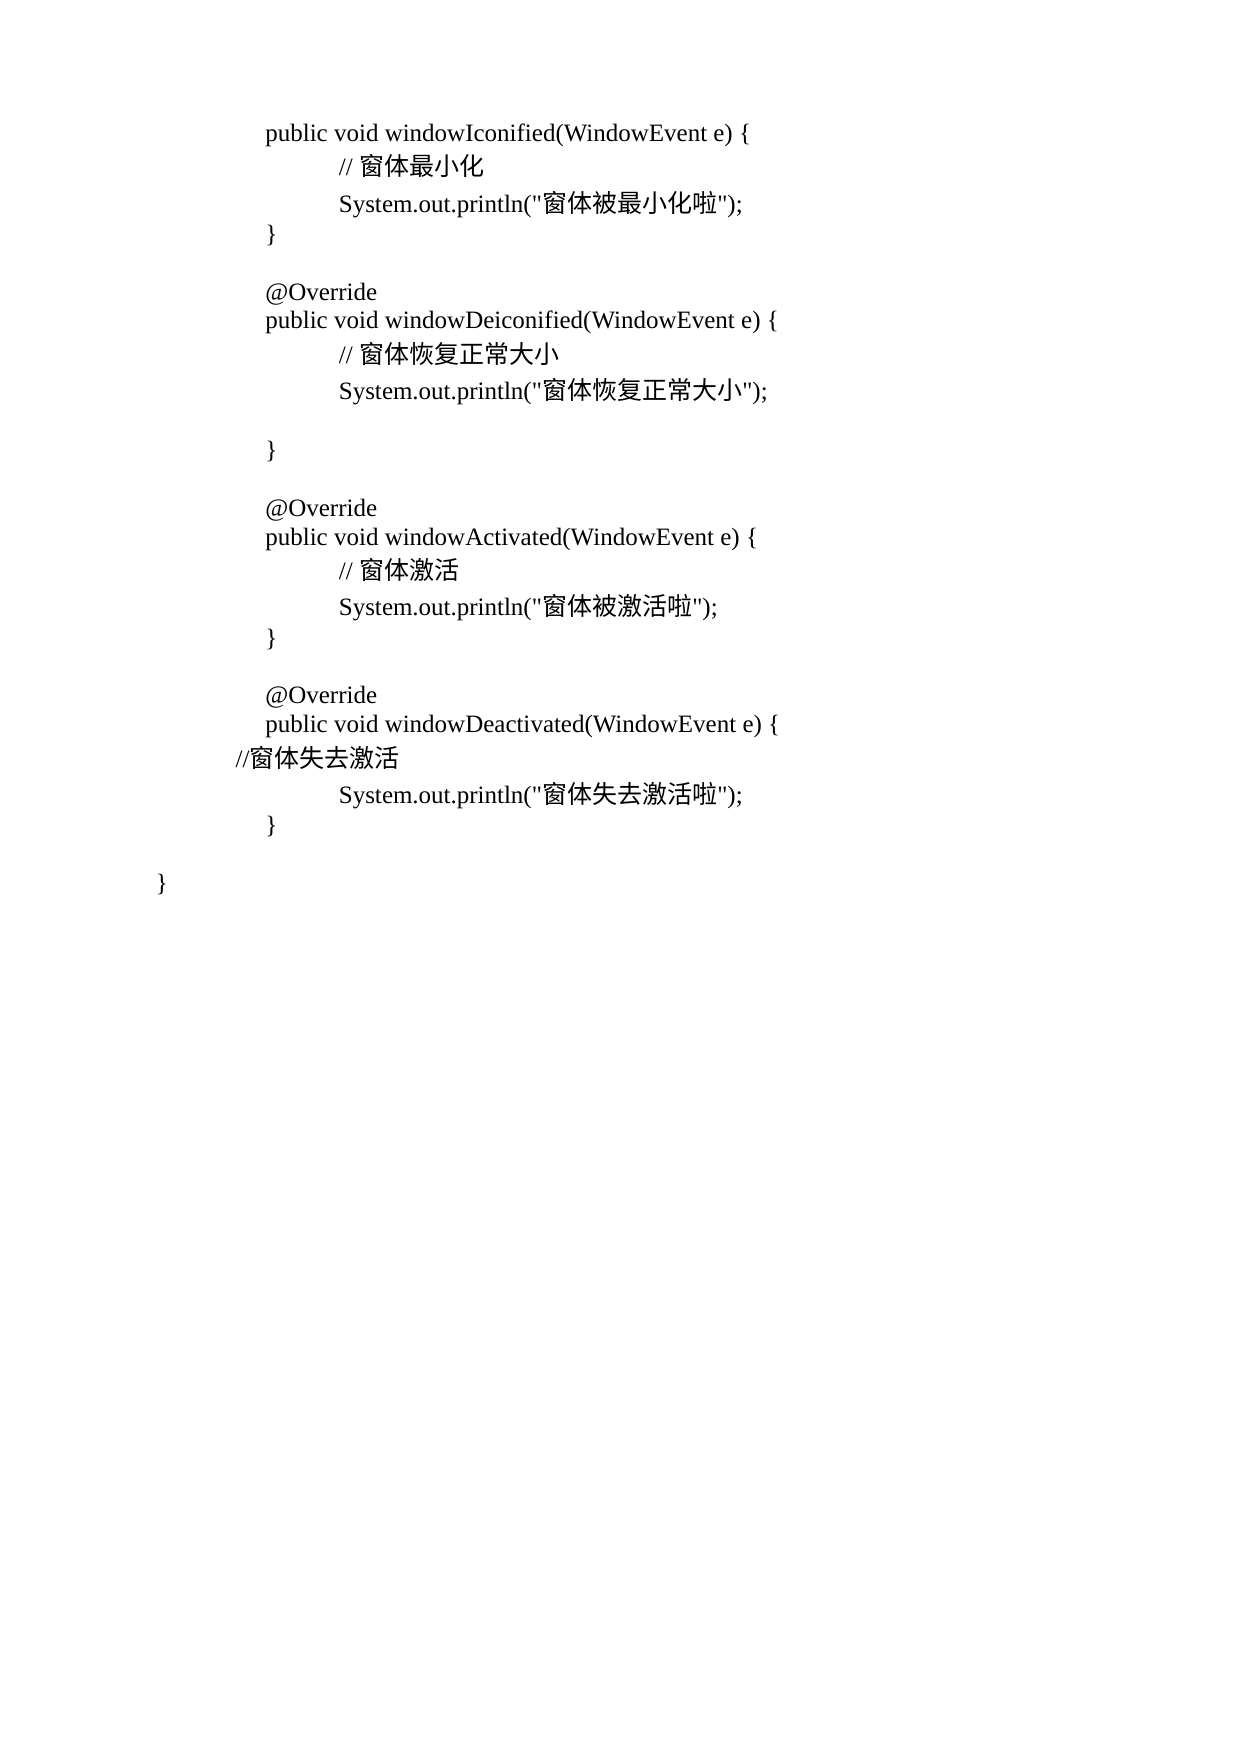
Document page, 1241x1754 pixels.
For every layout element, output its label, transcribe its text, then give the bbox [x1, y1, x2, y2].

text } [118, 436, 1122, 464]
text } [118, 811, 1122, 839]
text // 窗体恢复正常大小 [118, 334, 1122, 371]
text System.out.println("窗体失去激活啦"); [118, 774, 1122, 811]
text // 窗体激活 [118, 551, 1122, 587]
text System.out.println("窗体恢复正常大小"); [118, 371, 1122, 407]
text System.out.println("窗体被最小化啦"); [118, 183, 1122, 219]
text } [118, 623, 1122, 652]
text } [118, 219, 1122, 248]
text // 窗体最小化 [118, 147, 1122, 183]
text //窗体失去激活 [118, 738, 1122, 774]
text public void windowDeactivated(WindowEvent e) { [118, 709, 1122, 738]
text public void windowIconified(WindowEvent e) { [118, 118, 1122, 147]
text public void windowActivated(WindowEvent e) { [118, 522, 1122, 551]
text @Override [118, 493, 1122, 522]
text } [118, 868, 1122, 897]
text public void windowDeiconified(WindowEvent e) { [118, 306, 1122, 334]
text System.out.println("窗体被激活啦"); [118, 587, 1122, 623]
text @Override [118, 681, 1122, 709]
text @Override [118, 277, 1122, 306]
